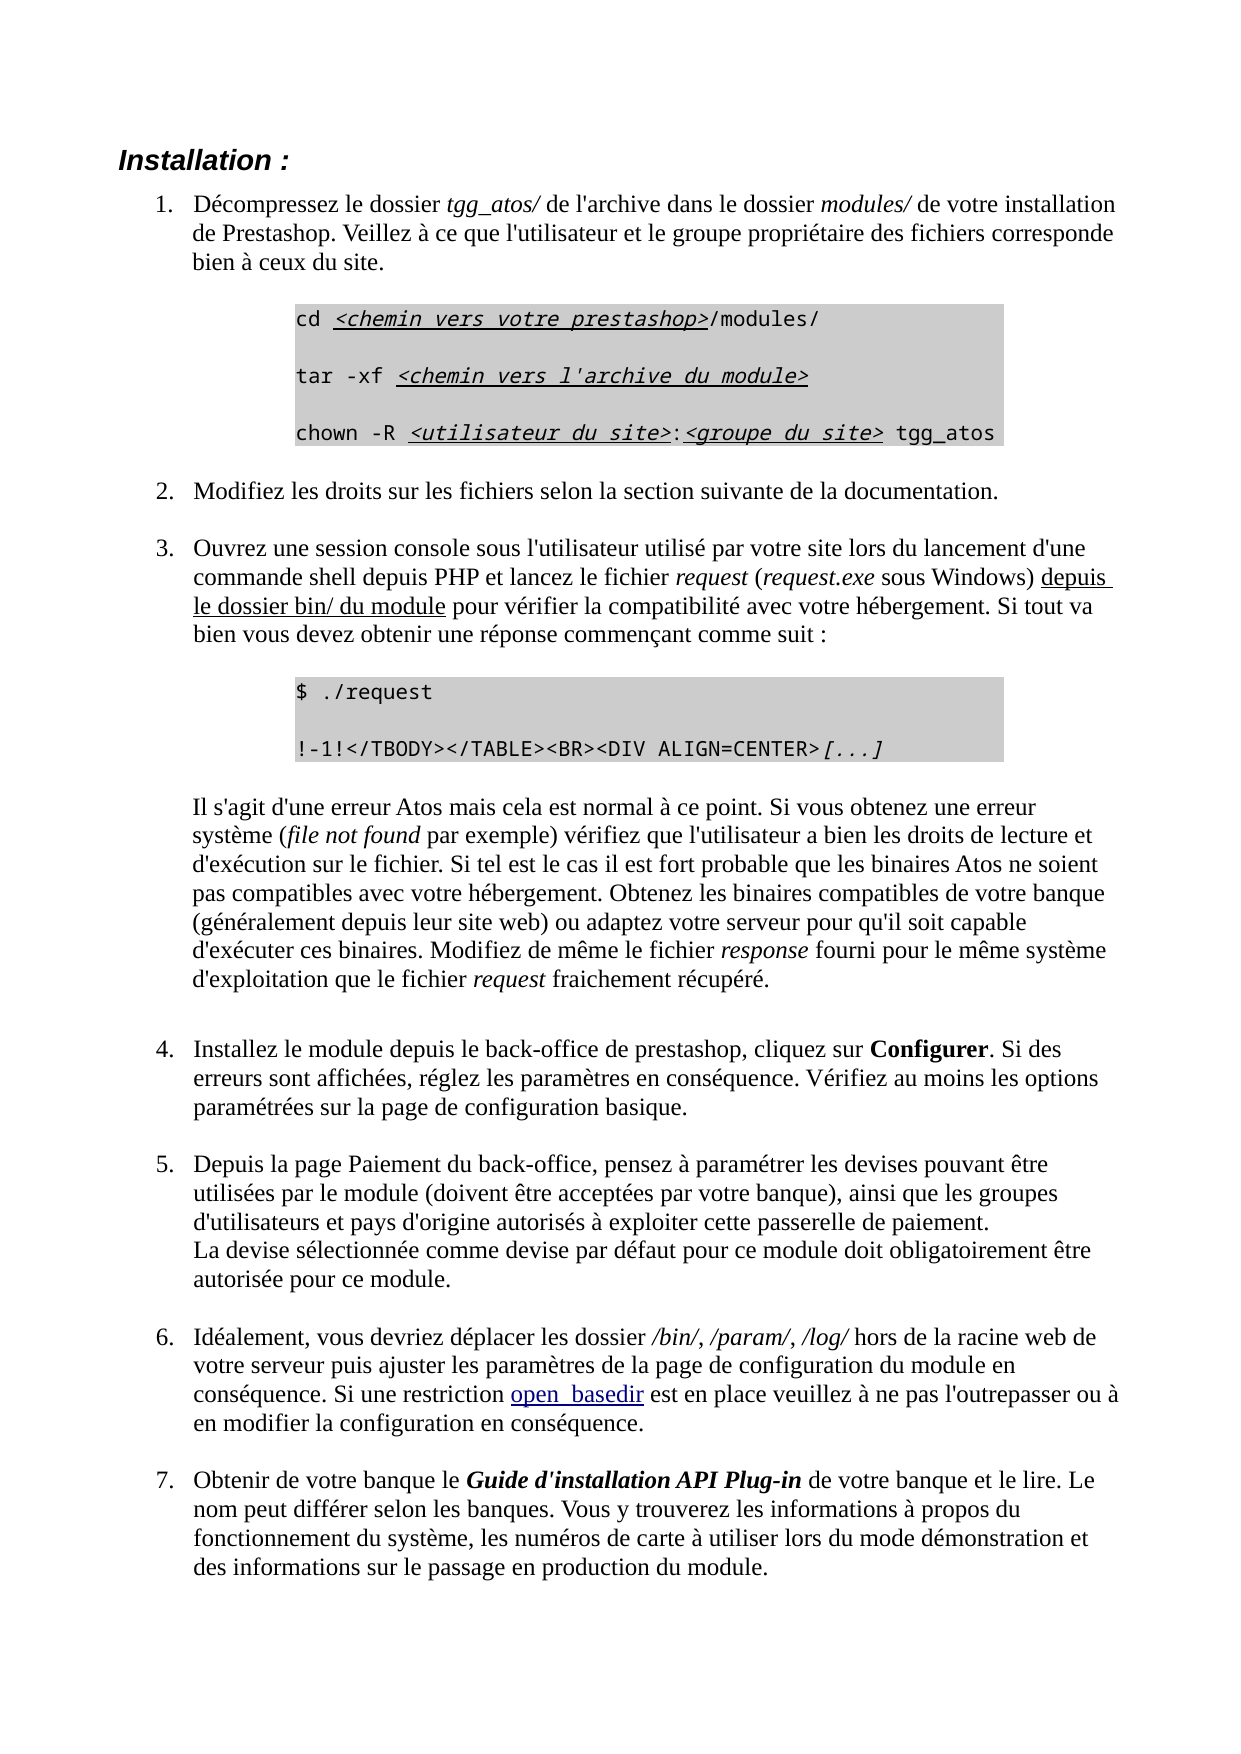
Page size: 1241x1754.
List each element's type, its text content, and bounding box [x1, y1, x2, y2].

list Obtenir de votre banque le Guide d'installation API Plug-in de votre banque et le lire. Le nom peut différer selon les banques. Vous y trouverez les informations à propos du fonctionnement du système, les numéros de carte à utiliser lors du mode démonstration et des informations sur le passage en production du module. [156, 1466, 1122, 1581]
list Depuis la page Paiement du back-office, pensez à paramétrer les devises pouvant être utilisées par le module (doivent être acceptées par votre banque), ainsi que les groupes d'utilisateurs et pays d'origine autorisés à exploiter cette passerelle de paiement. La devise sélectionnée comme devise par défaut pour ce module doit obligatoirement être autorisée pour ce module. [156, 1149, 1122, 1322]
text Il s'agit d'une erreur Atos mais cela est normal à ce point. Si vous obtenez une erreur système (file not found par exemple) vérifiez que l'utilisateur a bien les droits de lecture et d'exécution sur le fichier. Si tel est le cas il est fort probable que les binaires Atos ne soient pas compatibles avec votre hébergement. Obtenez les binaires compatibles de votre banque (généralement depuis leur site web) ou adaptez votre serveur pour qu'il soit capable d'exécuter ces binaires. Modifiez de même le fichier response fourni pour le même système d'exploitation que le fichier request fraichement récupéré. [192, 792, 1122, 993]
text $ ./request !-1!</TBODY></TABLE><BR><DIV ALIGN=CENTER>[...] [295, 677, 1004, 762]
list Ouvrez une session console sous l'utilisateur utilisé par votre site lors du lancement d'une commande shell depuis PHP et lancez le fichier request (request.exe sous Windows) depuis le dossier bin/ du module pour vérifier la compatibilité avec votre hébergement. Si tout va bien vous devez obtenir une réponse commençant comme suit : [156, 533, 1122, 677]
list Modifiez les droits sur les fichiers selon la section suivante de la documentation. [156, 476, 1122, 533]
list Installez le module depuis le back-office de prestashop, cliquez sur Configurer. Si des erreurs sont affichées, réglez les paramètres en conséquence. Vérifiez au moins les options paramétrées sur la page de configuration basique. [156, 1034, 1122, 1149]
subtitle Installation : [118, 143, 1122, 177]
list Décompressez le dossier tgg_atos/ de l'archive dans le dossier modules/ de votre installation de Prestashop. Veillez à ce que l'utilisateur et le groupe propriétaire des fichiers corresponde bien à ceux du site. [154, 189, 1122, 304]
list Idéalement, vous devriez déplacer les dossier /bin/, /param/, /log/ hors de la racine web de votre serveur puis ajuster les paramètres de la page de configuration du module en conséquence. Si une restriction open_basedir est en place veuillez à ne pas l'outrepasser ou à en modifier la configuration en conséquence. [156, 1322, 1122, 1466]
text cd <chemin vers votre prestashop>/modules/ tar -xf <chemin vers l'archive du module> chown -R <utilisateur du site>:<groupe du site> tgg_atos [295, 304, 1004, 446]
